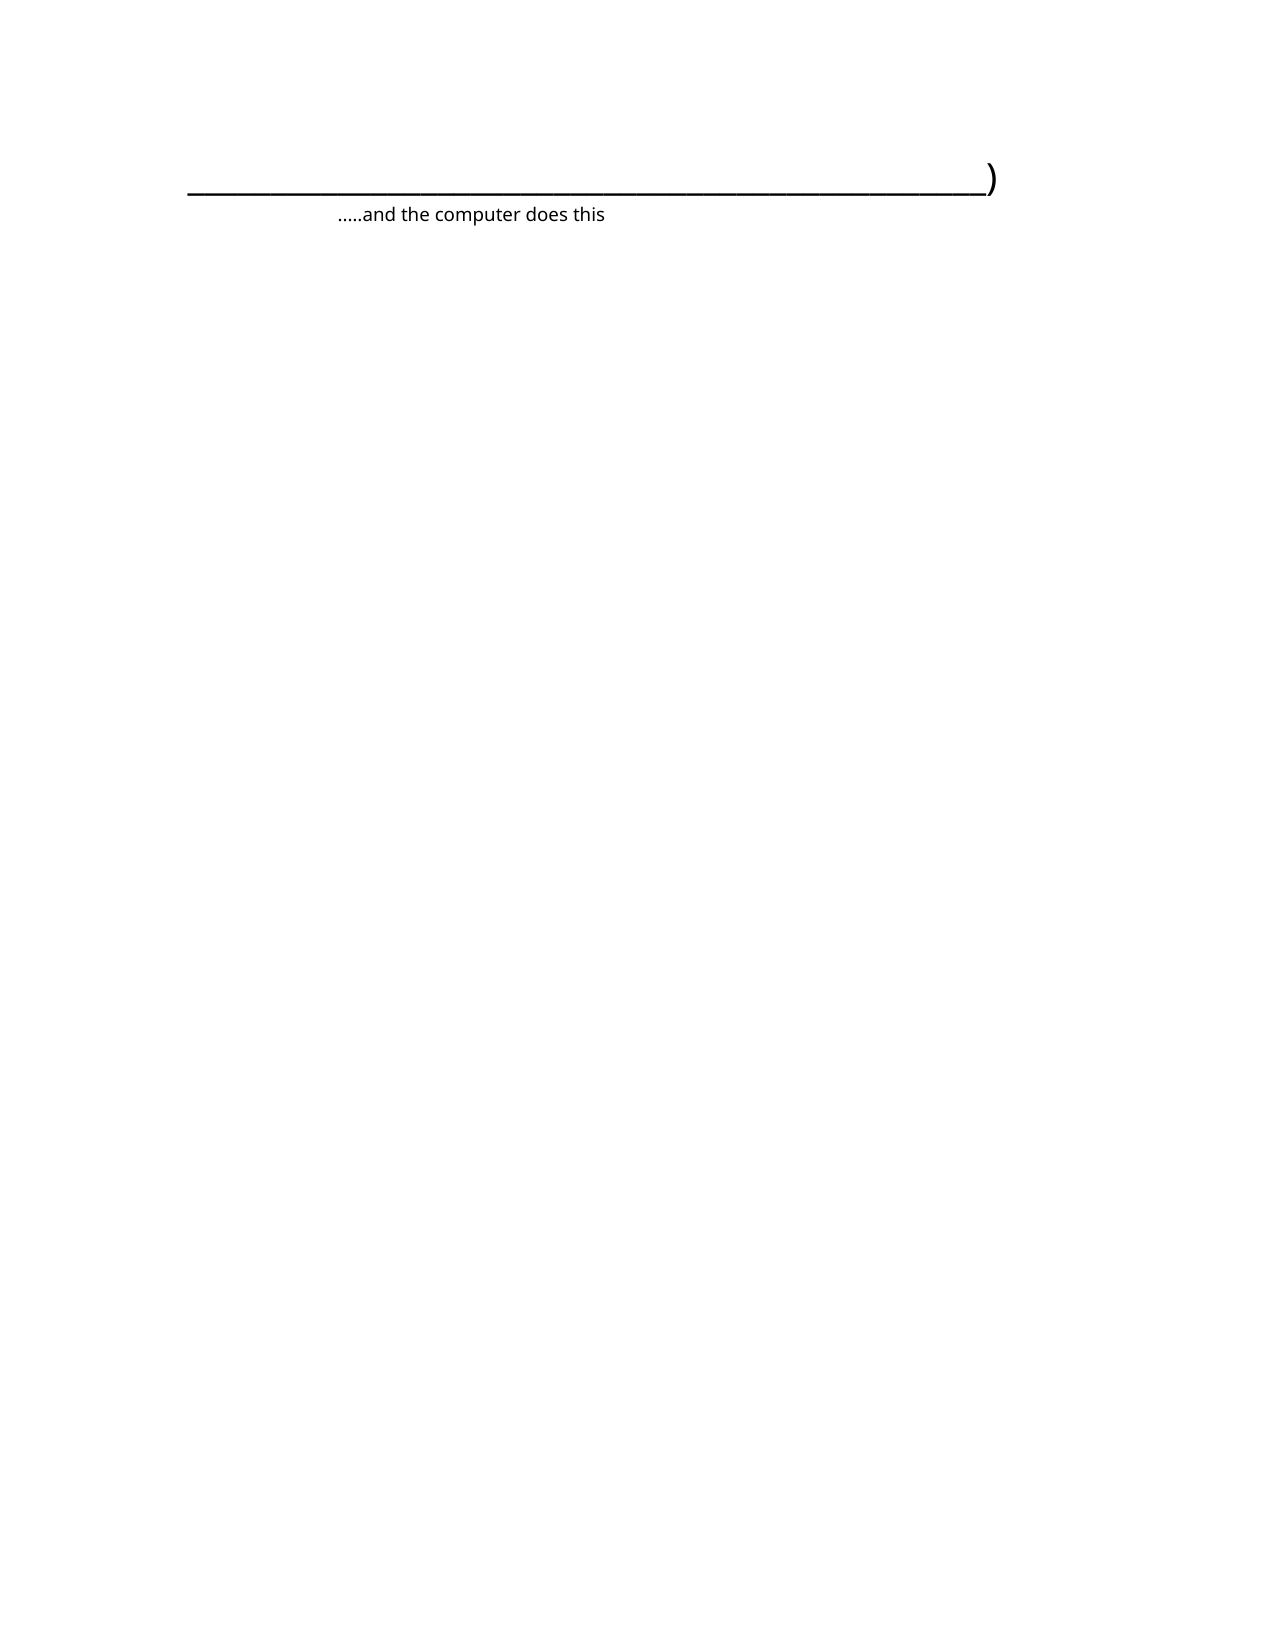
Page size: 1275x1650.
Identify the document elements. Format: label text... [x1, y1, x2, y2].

text ..…and the computer does this [112, 201, 1162, 227]
text ________________________________________________) [112, 150, 1162, 201]
